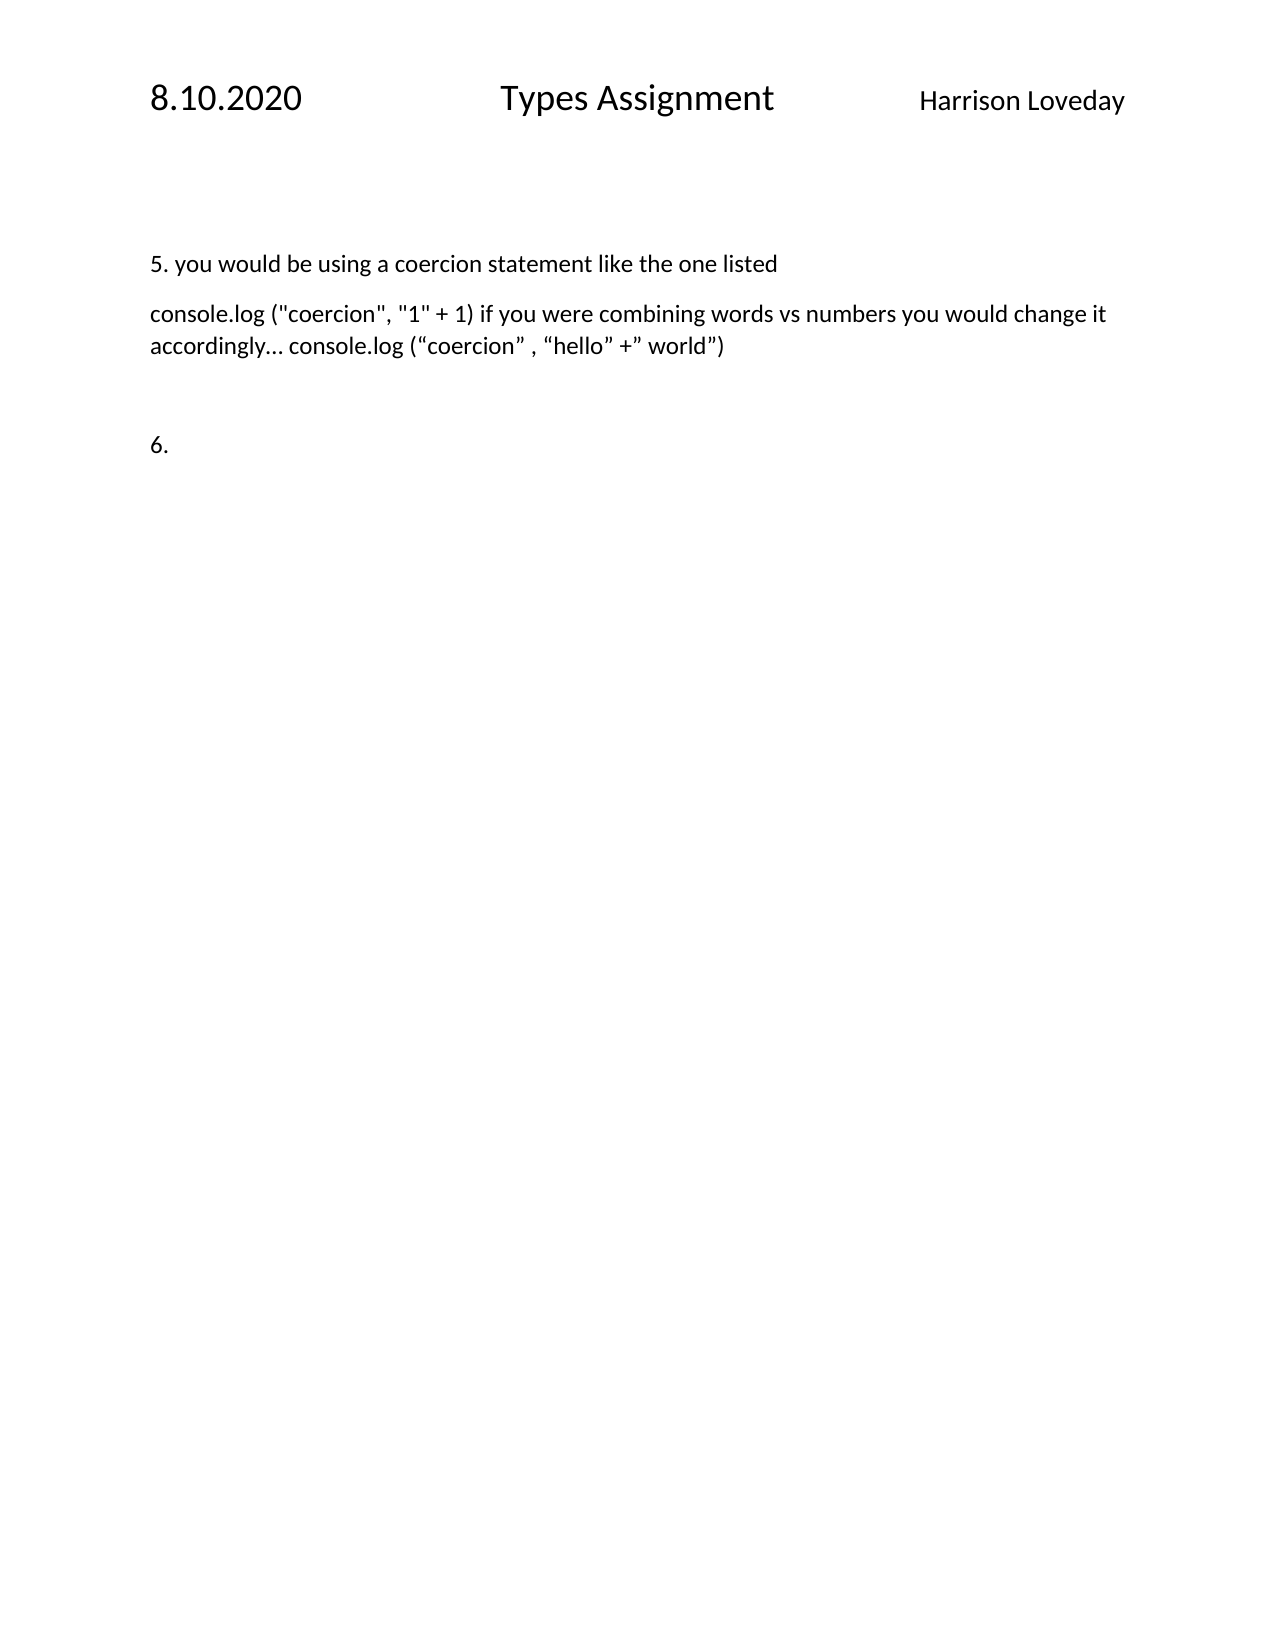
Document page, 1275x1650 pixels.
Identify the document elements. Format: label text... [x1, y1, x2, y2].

text console.log ("coercion", "1" + 1) if you were combining words vs numbers you would change it accordingly… console.log (“coercion” , “hello” +” world”) [150, 298, 1125, 361]
text 5. you would be using a coercion statement like the one listed [150, 248, 1125, 279]
text 6. [150, 429, 1125, 459]
